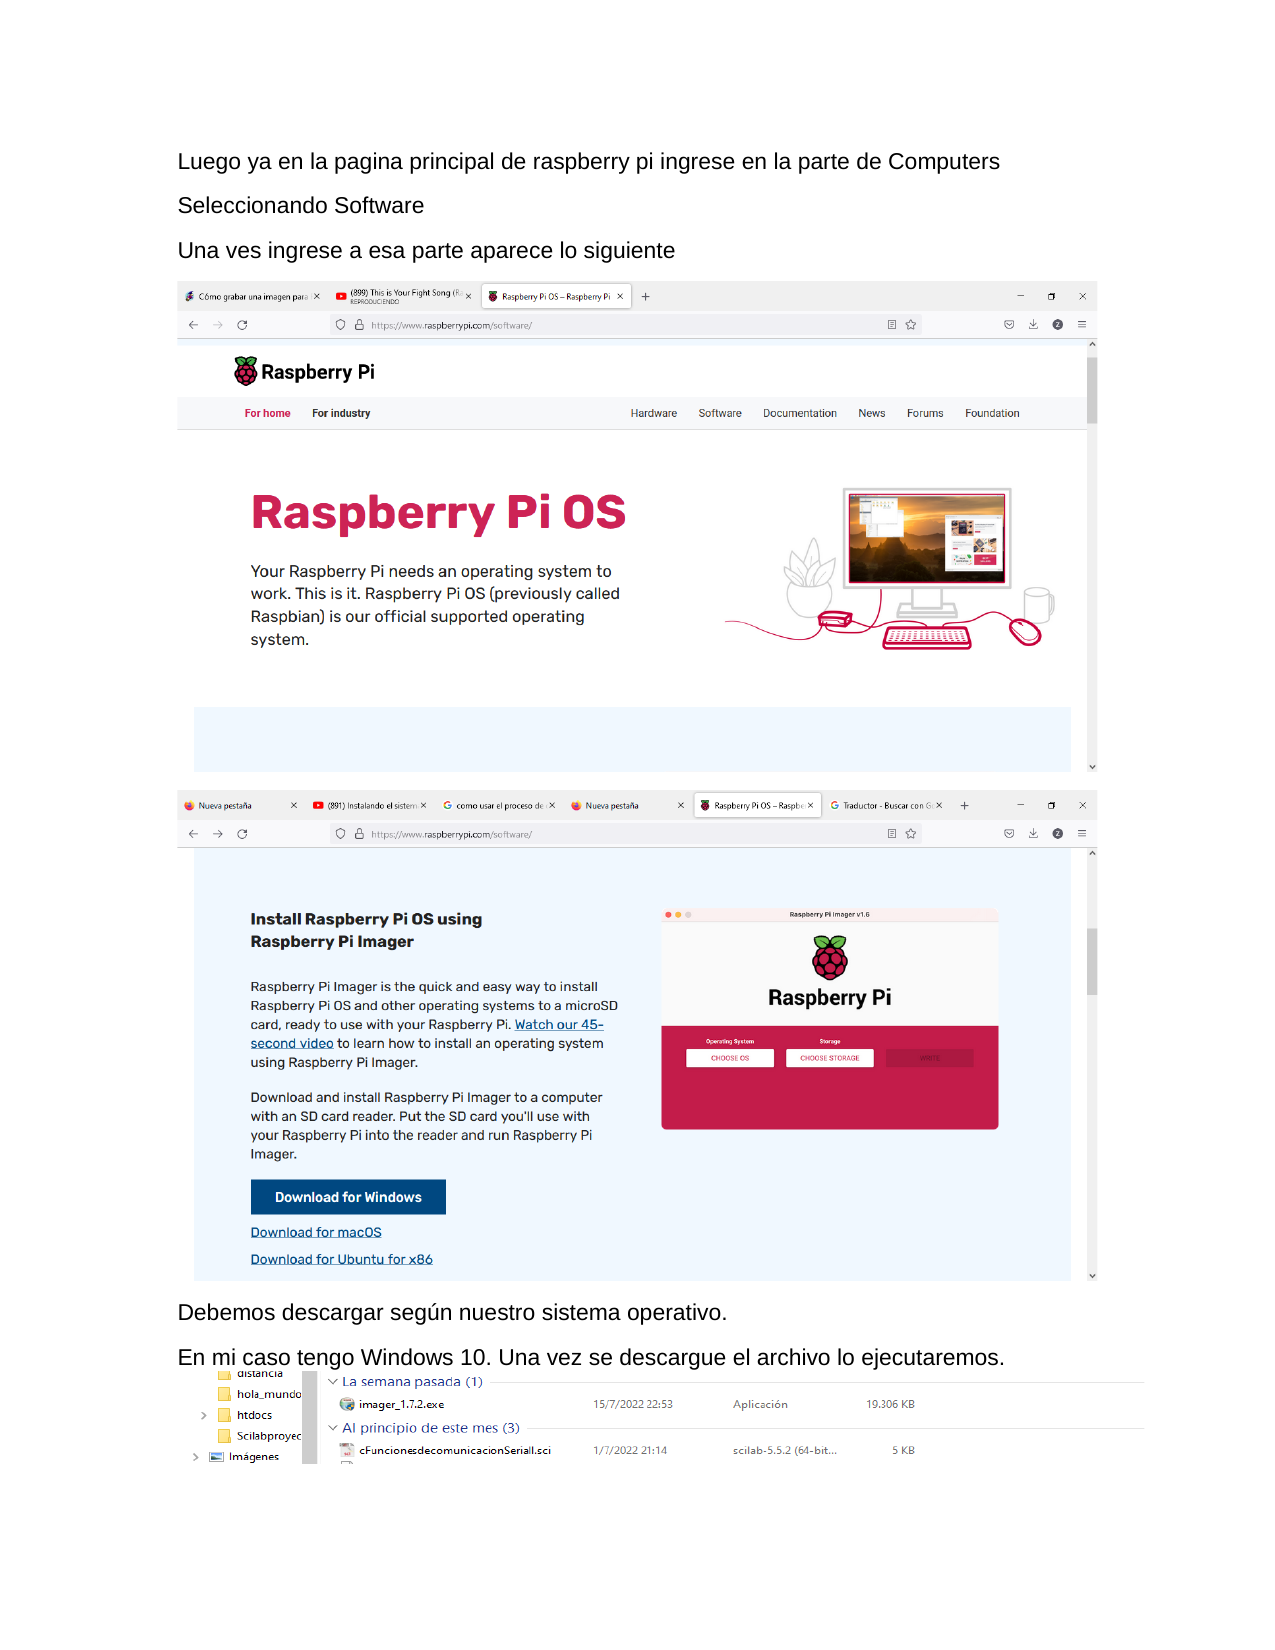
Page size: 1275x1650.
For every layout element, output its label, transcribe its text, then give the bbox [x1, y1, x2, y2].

picture [177, 281, 1098, 772]
text Debemos descargar según nuestro sistema operativo. [177, 1299, 1098, 1326]
text Una ves ingrese a esa parte aparece lo siguiente [177, 237, 1098, 263]
text [177, 1464, 1098, 1470]
text Luego ya en la pagina principal de raspberry pi ingrese en la parte de Computers [177, 148, 1098, 174]
picture [177, 790, 1098, 1281]
picture [177, 1371, 1145, 1464]
text En mi caso tengo Windows 10. Una vez se descargue el archivo lo ejecutaremos. [177, 1344, 1098, 1371]
text Seleccionando Software [177, 192, 1098, 218]
